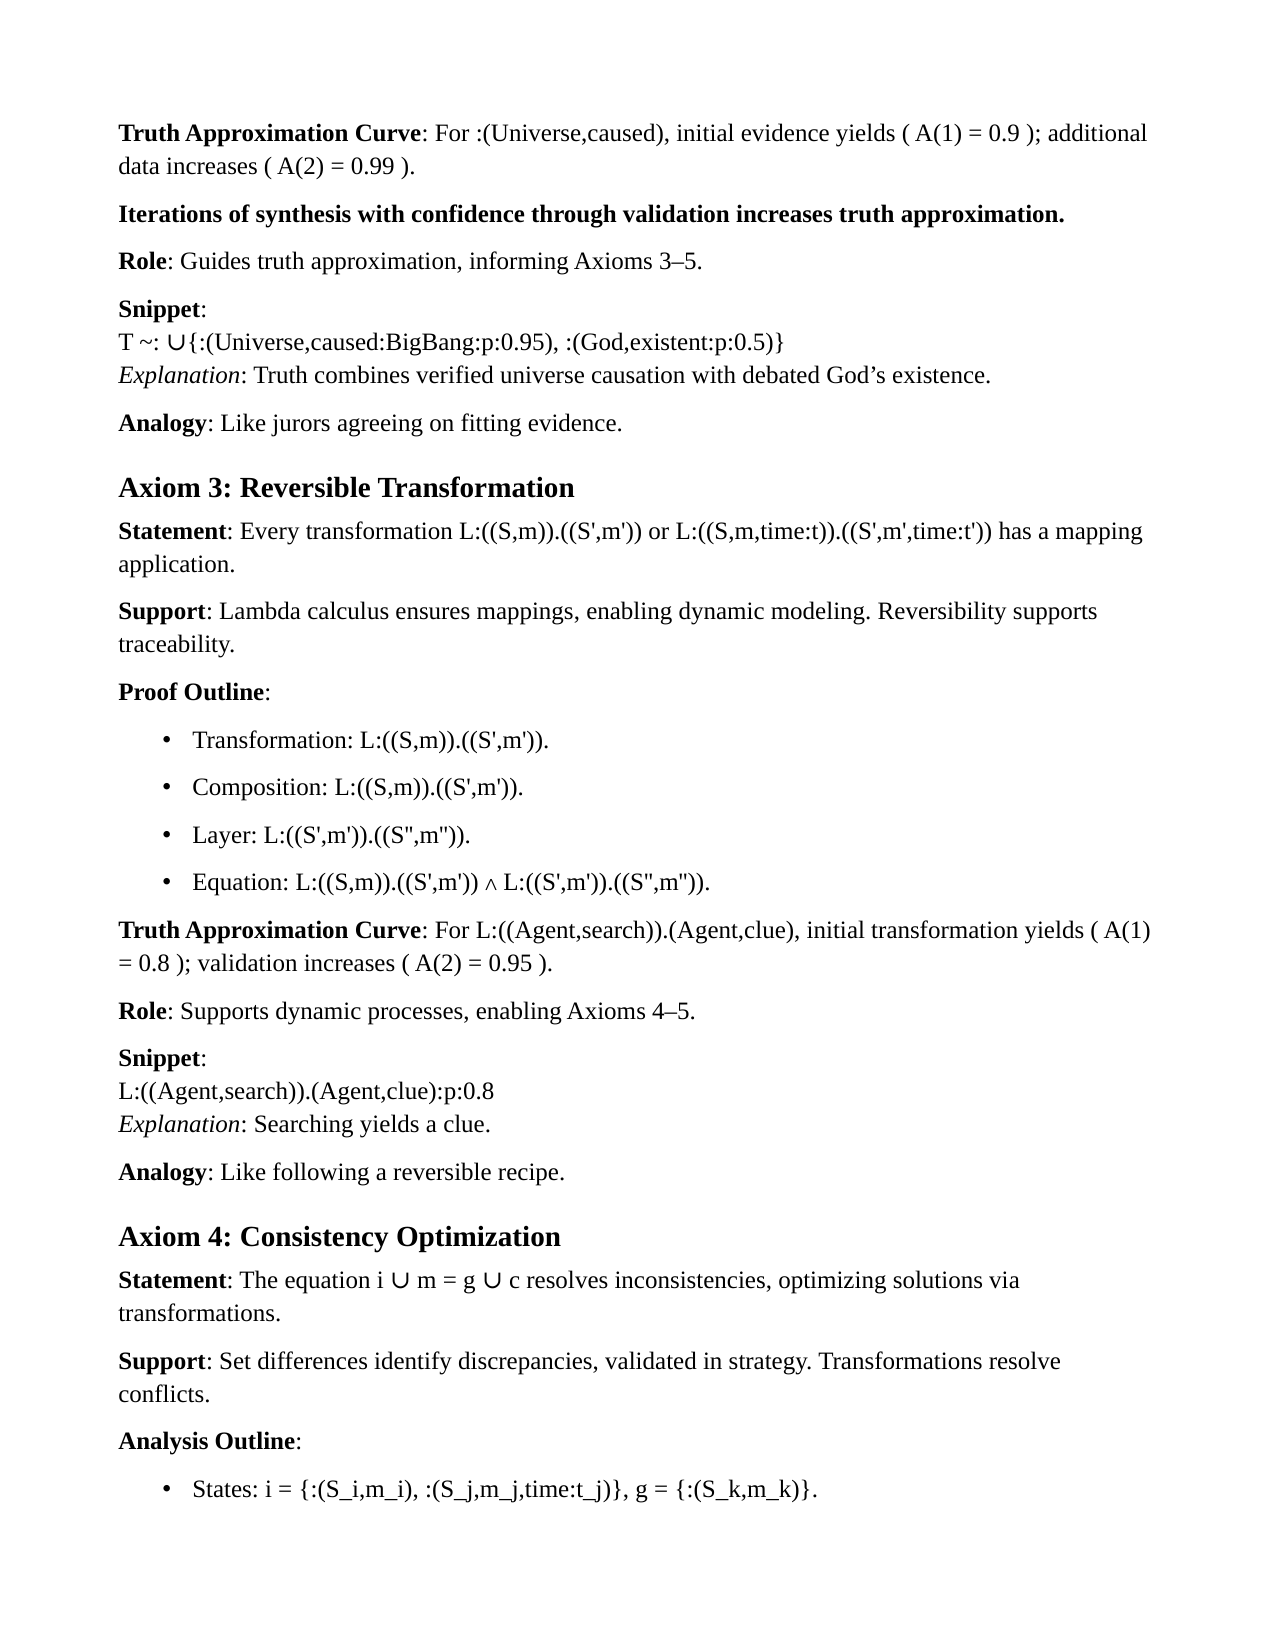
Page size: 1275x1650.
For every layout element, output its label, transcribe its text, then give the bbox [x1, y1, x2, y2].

list Composition: L:((S,m)).((S',m')). [162, 772, 1157, 801]
text Snippet: L:((Agent,search)).(Agent,clue):p:0.8 Explanation: Searching yields a clue. [118, 1043, 1157, 1138]
text Analysis Outline: [118, 1426, 1157, 1455]
list Layer: L:((S',m')).((S'',m'')). [162, 820, 1157, 849]
text Role: Guides truth approximation, informing Axioms 3–5. [118, 246, 1157, 275]
text Iterations of synthesis with confidence through validation increases truth approximation. [118, 199, 1157, 227]
text Truth Approximation Curve: For L:((Agent,search)).(Agent,clue), initial transformation yields ( A(1) = 0.8 ); validation increases ( A(2) = 0.95 ). [118, 915, 1157, 977]
text Support: Lambda calculus ensures mappings, enabling dynamic modeling. Reversibility supports traceability. [118, 596, 1157, 658]
list Equation: L:((S,m)).((S',m')) ∧ L:((S',m')).((S'',m'')). [162, 867, 1157, 896]
text Proof Outline: [118, 677, 1157, 706]
text Analogy: Like jurors agreeing on fitting evidence. [118, 408, 1157, 436]
subtitle Axiom 3: Reversible Transformation [118, 470, 1157, 503]
text Analogy: Like following a reversible recipe. [118, 1157, 1157, 1186]
list Transformation: L:((S,m)).((S',m')). [162, 725, 1157, 753]
text Statement: The equation i ∪ m = g ∪ c resolves inconsistencies, optimizing solutions via transformations. [118, 1265, 1157, 1327]
text Role: Supports dynamic processes, enabling Axioms 4–5. [118, 996, 1157, 1024]
subtitle Axiom 4: Consistency Optimization [118, 1219, 1157, 1253]
list States: i = {:(S_i,m_i), :(S_j,m_j,time:t_j)}, g = {:(S_k,m_k)}. [162, 1474, 1157, 1503]
text Snippet: T ~: ∪{:(Universe,caused:BigBang:p:0.95), :(God,existent:p:0.5)} Explanation: Truth combines verified universe causation with debated God’s existence. [118, 294, 1157, 389]
text Support: Set differences identify discrepancies, validated in strategy. Transformations resolve conflicts. [118, 1346, 1157, 1408]
text Statement: Every transformation L:((S,m)).((S',m')) or L:((S,m,time:t)).((S',m',time:t')) has a mapping application. [118, 516, 1157, 578]
text Truth Approximation Curve: For :(Universe,caused), initial evidence yields ( A(1) = 0.9 ); additional data increases ( A(2) = 0.99 ). [118, 118, 1157, 180]
